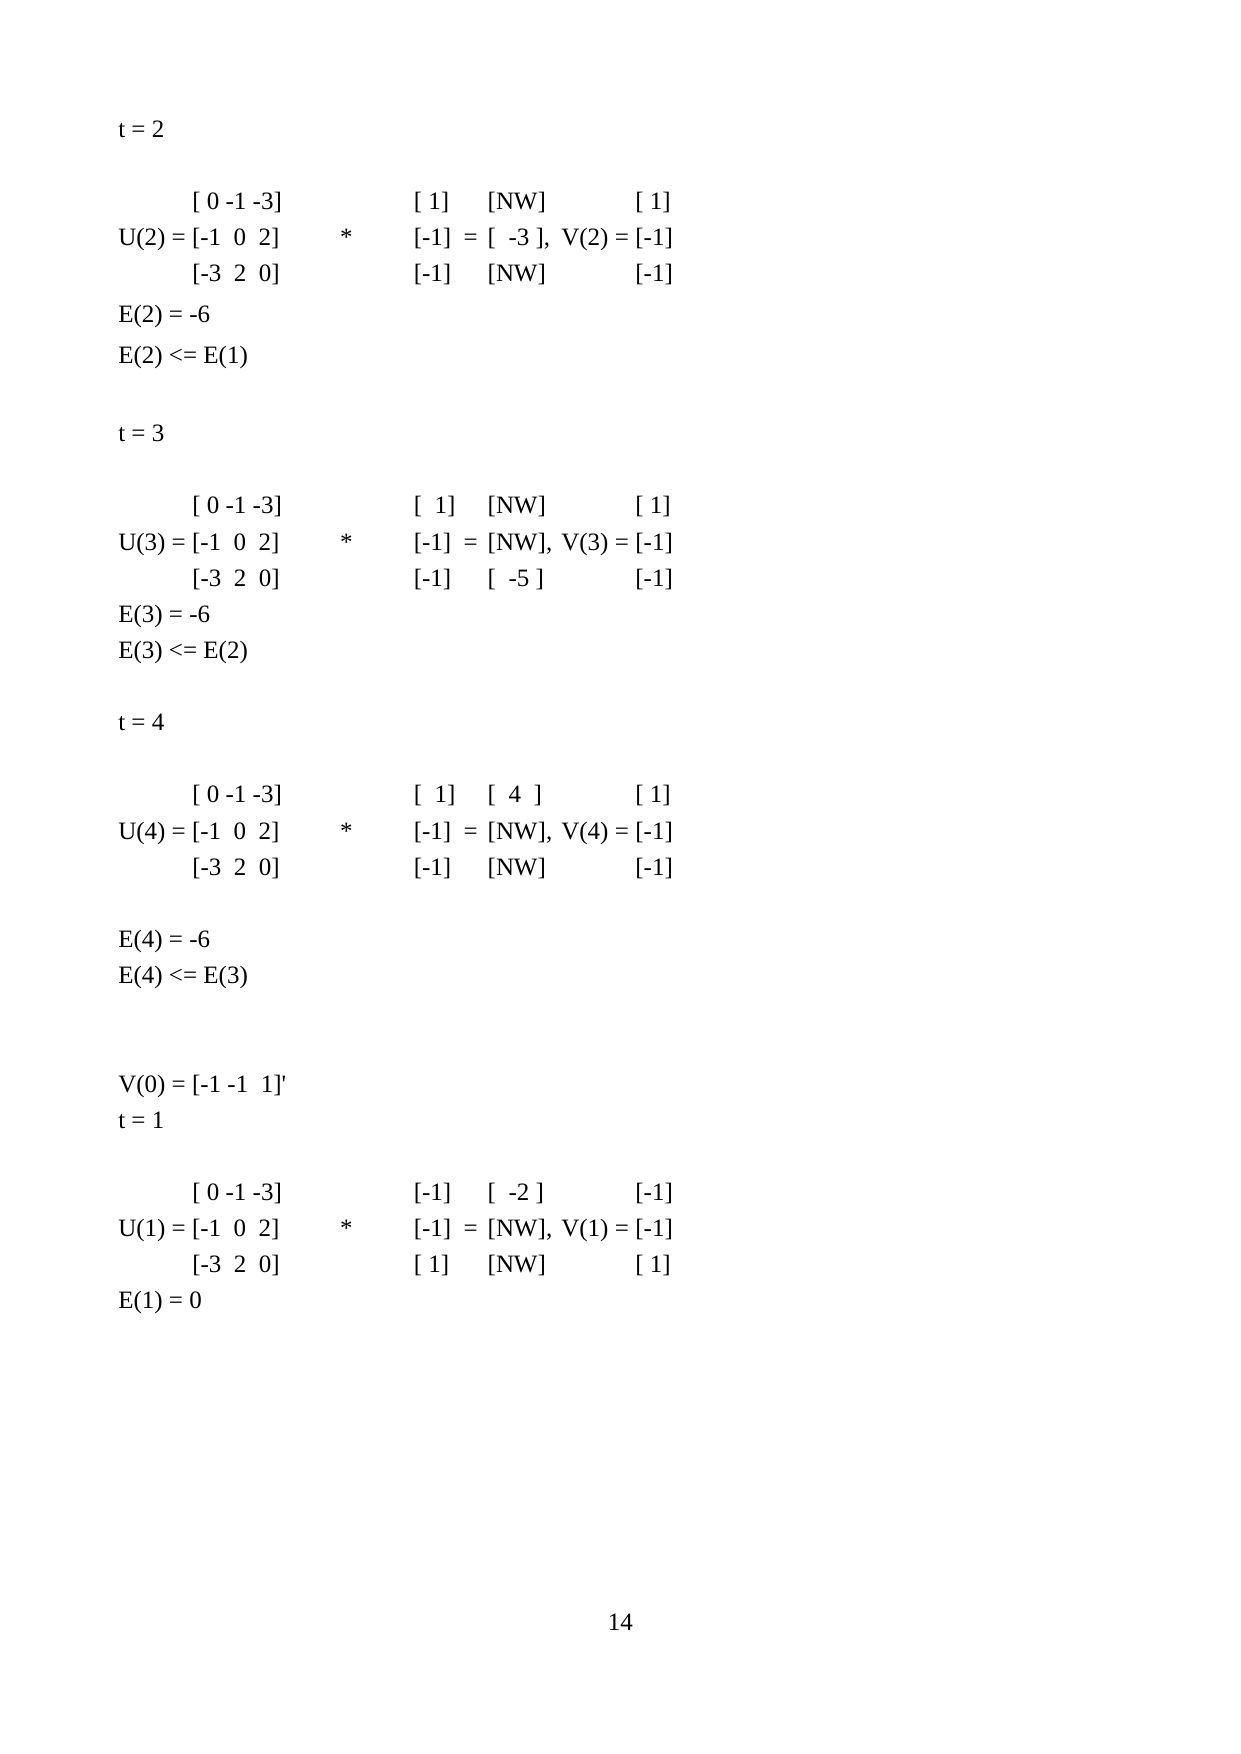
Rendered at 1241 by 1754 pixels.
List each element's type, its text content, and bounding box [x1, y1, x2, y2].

text V(0) = [-1 -1 1]' [118, 1073, 1122, 1097]
text E(2) <= E(1) [118, 340, 1122, 369]
text t = 2 [118, 118, 1122, 142]
text t = 1 [118, 1109, 1122, 1133]
text [ 0 -1 -3] [ 1] [NW] [ 1] [118, 190, 1122, 214]
text E(1) = 0 [118, 1290, 1122, 1314]
text [ 0 -1 -3] [ 1] [NW] [ 1] [118, 495, 1122, 518]
text U(2) = [-1 0 2] * [-1] = [ -3 ], V(2) = [-1] [118, 227, 1122, 250]
text E(4) <= E(3) [118, 965, 1122, 988]
text [-3 2 0] [-1] [NW] [-1] [118, 856, 1122, 880]
text E(4) = -6 [118, 929, 1122, 952]
text E(3) <= E(2) [118, 639, 1122, 663]
text E(2) = -6 [118, 299, 1122, 328]
text U(4) = [-1 0 2] * [-1] = [NW], V(4) = [-1] [118, 820, 1122, 844]
text U(1) = [-1 0 2] * [-1] = [NW], V(1) = [-1] [118, 1218, 1122, 1241]
text [-3 2 0] [ 1] [NW] [ 1] [118, 1254, 1122, 1278]
text E(3) = -6 [118, 603, 1122, 627]
text t = 4 [118, 712, 1122, 735]
text t = 3 [118, 423, 1122, 446]
text [-3 2 0] [-1] [ -5 ] [-1] [118, 567, 1122, 591]
text [ 0 -1 -3] [ 1] [ 4 ] [ 1] [118, 784, 1122, 808]
text U(3) = [-1 0 2] * [-1] = [NW], V(3) = [-1] [118, 531, 1122, 555]
text [-3 2 0] [-1] [NW] [-1] [118, 263, 1122, 286]
text [ 0 -1 -3] [-1] [ -2 ] [-1] [118, 1182, 1122, 1205]
